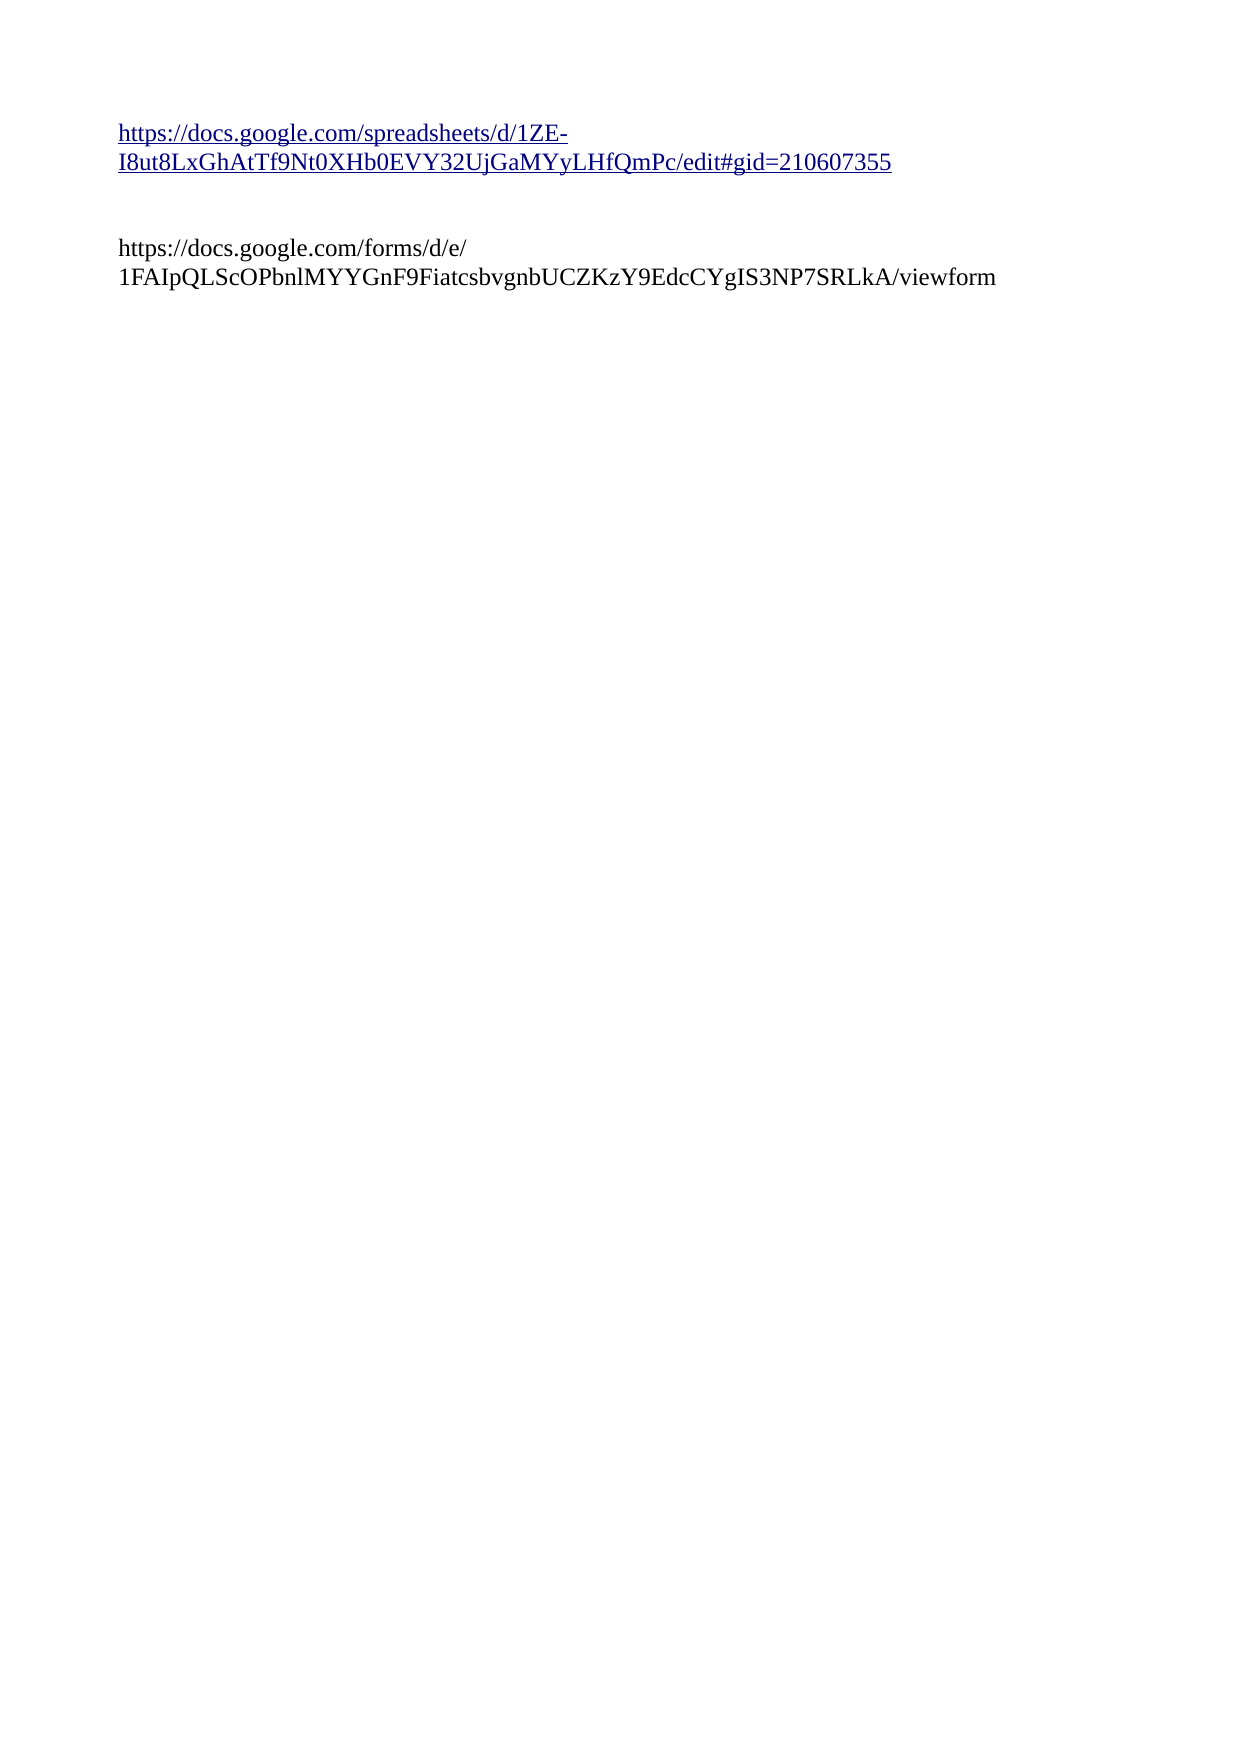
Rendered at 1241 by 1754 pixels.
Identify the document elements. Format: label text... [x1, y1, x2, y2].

text https://docs.google.com/spreadsheets/d/1ZE-I8ut8LxGhAtTf9Nt0XHb0EVY32UjGaMYyLHfQmPc/edit#gid=210607355 [118, 118, 1122, 176]
text https://docs.google.com/forms/d/e/1FAIpQLScOPbnlMYYGnF9FiatcsbvgnbUCZKzY9EdcCYgIS3NP7SRLkA/viewform [118, 233, 1122, 291]
